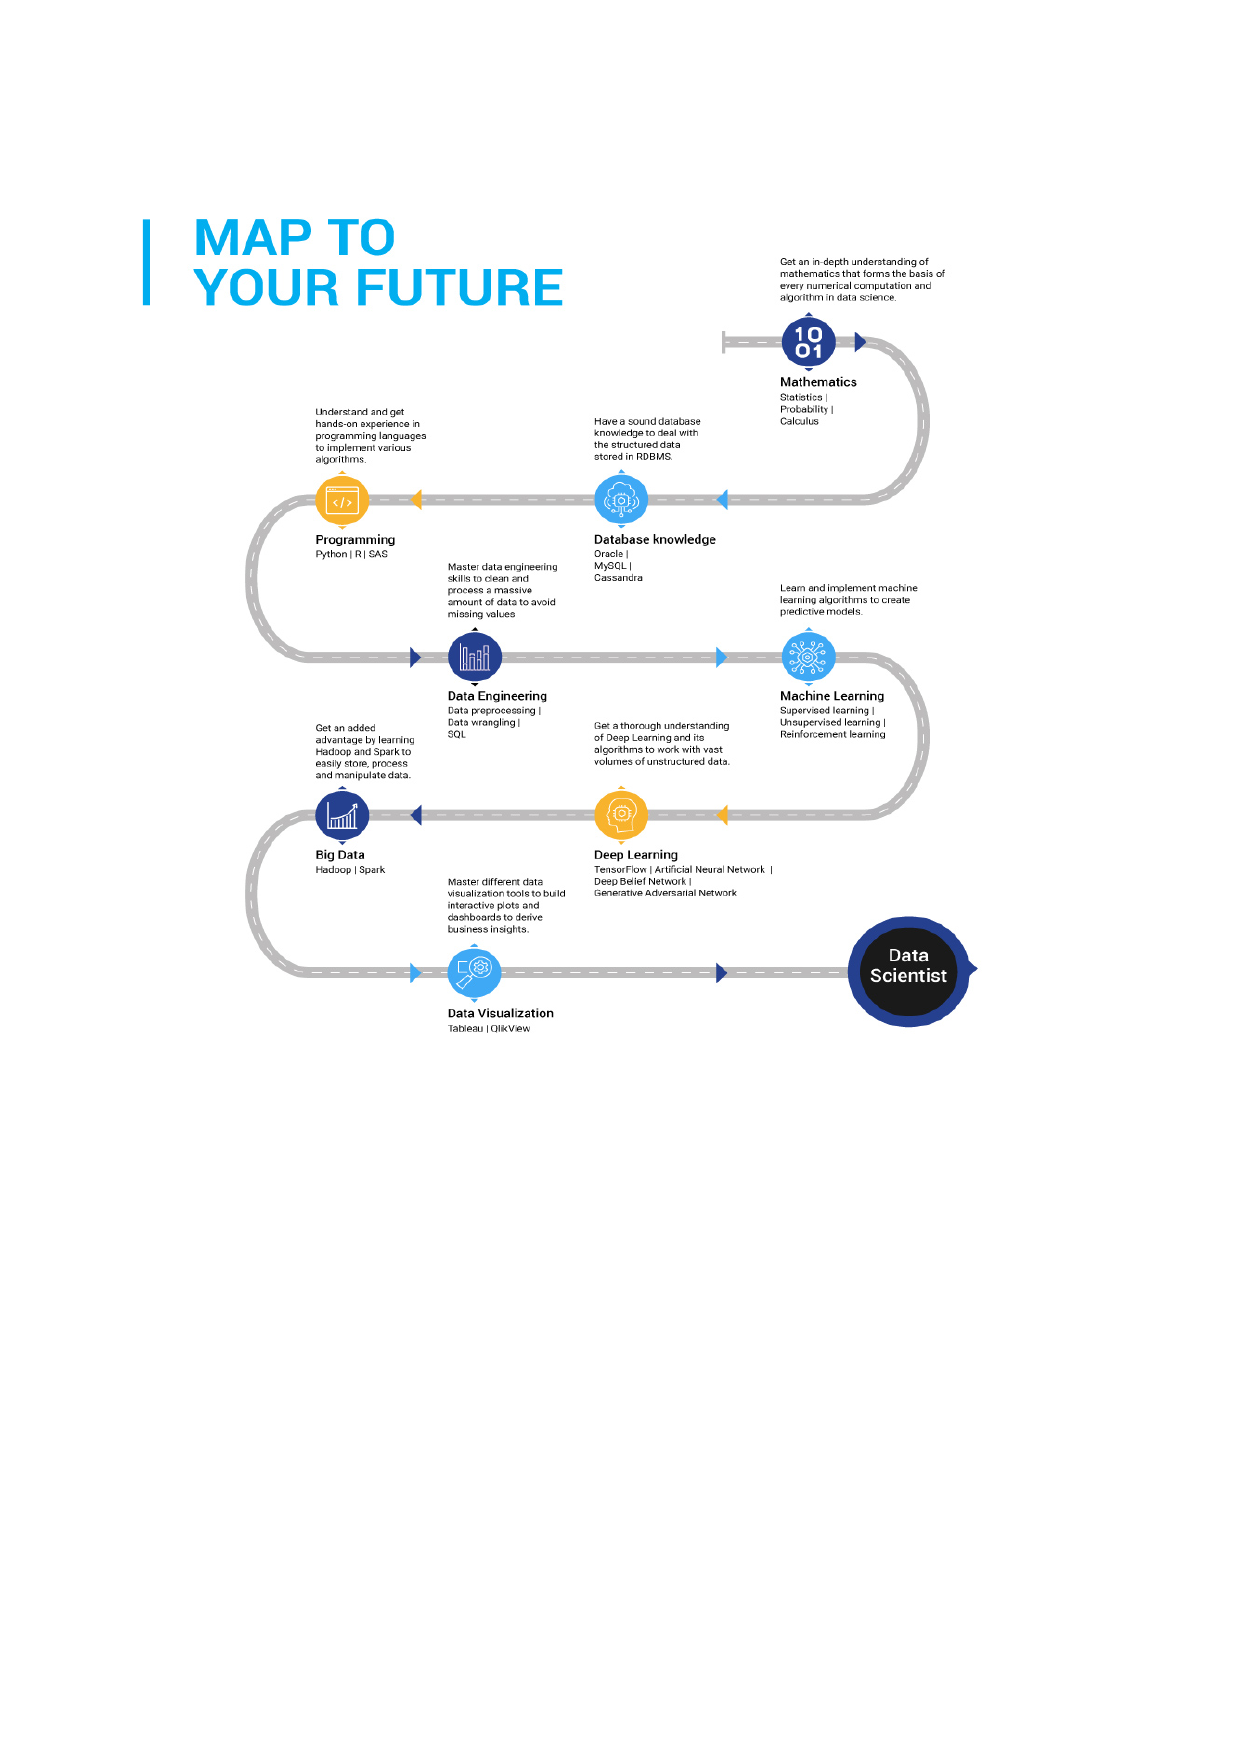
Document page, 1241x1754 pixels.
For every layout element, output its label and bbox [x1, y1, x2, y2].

picture [142, 176, 1098, 1080]
